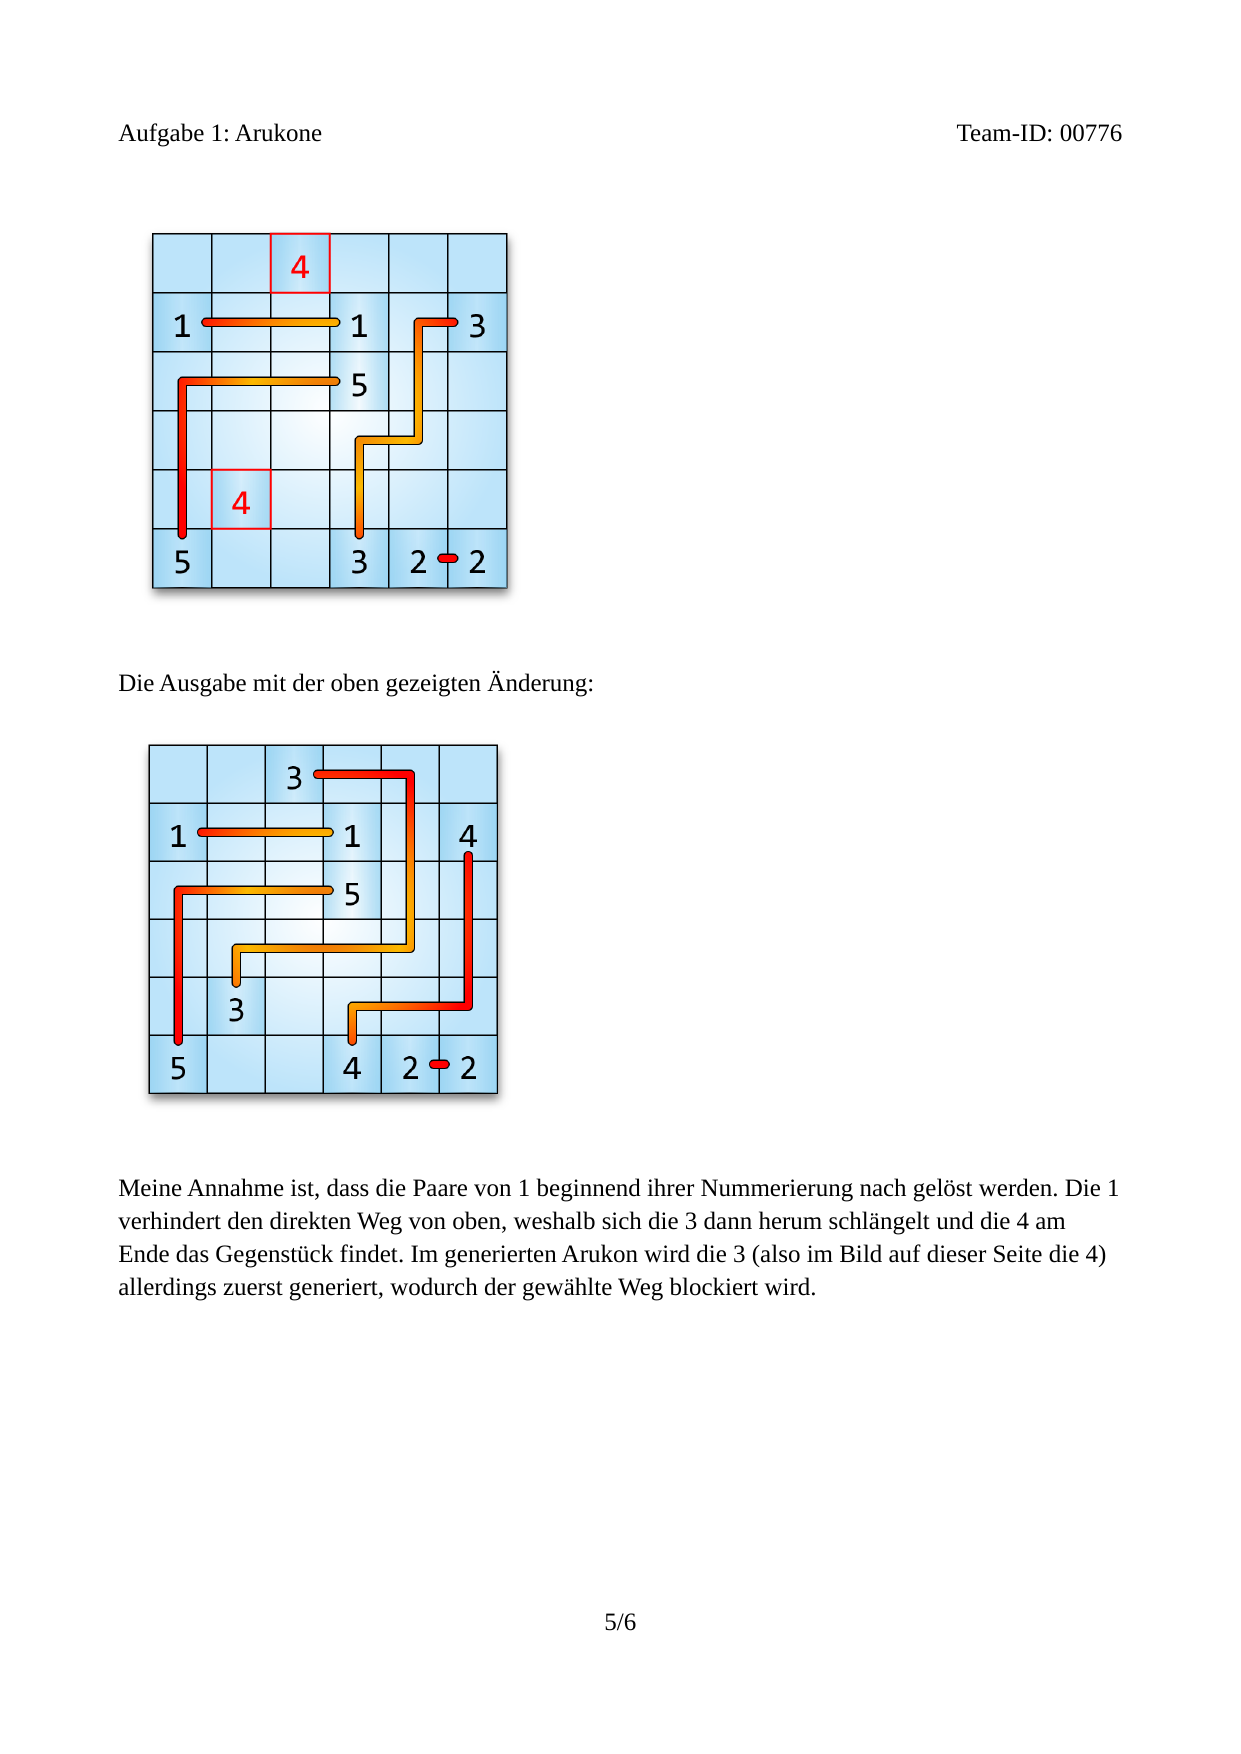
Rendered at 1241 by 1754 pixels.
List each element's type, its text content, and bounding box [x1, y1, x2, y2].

picture [120, 716, 526, 1122]
text Meine Annahme ist, dass die Paare von 1 beginnend ihrer Nummerierung nach gelöst werden. Die 1 verhindert den direkten Weg von oben, weshalb sich die 3 dann herum schlängelt und die 4 am Ende das Gegenstück findet. Im generierten Arukon wird die 3 (also im Bild auf dieser Seite die 4) allerdings zuerst generiert, wodurch der gewählte Weg blockiert wird. [118, 1173, 1122, 1301]
text Die Ausgabe mit der oben gezeigten Änderung: [118, 668, 1122, 697]
picture [123, 205, 536, 617]
